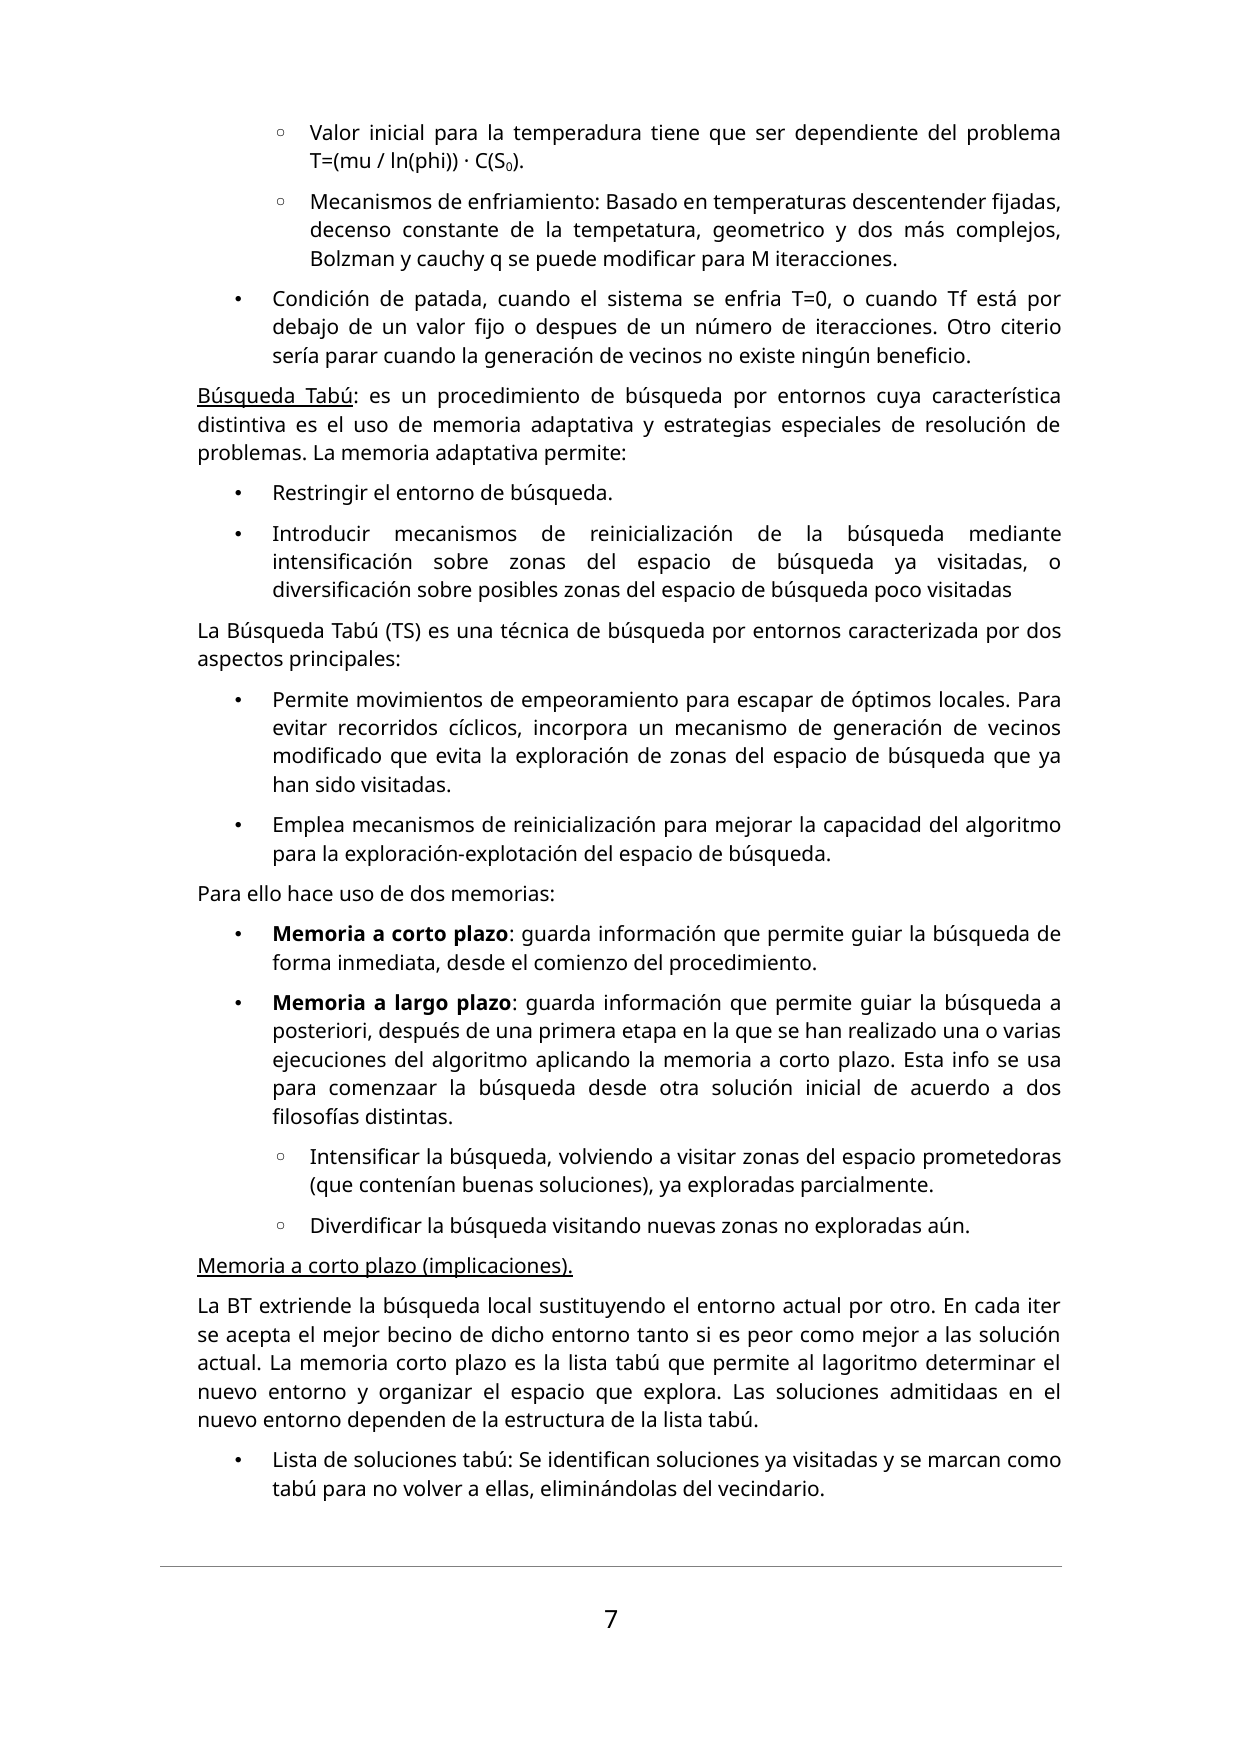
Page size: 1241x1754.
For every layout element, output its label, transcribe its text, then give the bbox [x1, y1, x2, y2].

list Valor inicial para la temperadura tiene que ser dependiente del problema T=(mu / ln(phi)) · C(S0). [272, 118, 1062, 175]
list Para ello hace uso de dos memorias: [159, 879, 1062, 907]
list Memoria a largo plazo: guarda información que permite guiar la búsqueda a posteriori, después de una primera etapa en la que se han realizado una o varias ejecuciones del algoritmo aplicando la memoria a corto plazo. Esta info se usa para comenzaar la búsqueda desde otra solución inicial de acuerdo a dos filosofías distintas. [234, 988, 1062, 1130]
list Restringir el entorno de búsqueda. [234, 478, 1062, 507]
list La Búsqueda Tabú (TS) es una técnica de búsqueda por entornos caracterizada por dos aspectos principales: [159, 616, 1062, 673]
list Memoria a corto plazo (implicaciones). [159, 1251, 1062, 1280]
list Diverdificar la búsqueda visitando nuevas zonas no exploradas aún. [272, 1211, 1062, 1239]
list Permite movimientos de empeoramiento para escapar de óptimos locales. Para evitar recorridos cíclicos, incorpora un mecanismo de generación de vecinos modificado que evita la exploración de zonas del espacio de búsqueda que ya han sido visitadas. [234, 685, 1062, 798]
list Mecanismos de enfriamiento: Basado en temperaturas descentender fijadas, decenso constante de la tempetatura, geometrico y dos más complejos, Bolzman y cauchy q se puede modificar para M iteracciones. [272, 187, 1062, 272]
list Búsqueda Tabú: es un procedimiento de búsqueda por entornos cuya característica distintiva es el uso de memoria adaptativa y estrategias especiales de resolución de problemas. La memoria adaptativa permite: [159, 381, 1062, 467]
list Emplea mecanismos de reinicialización para mejorar la capacidad del algoritmo para la exploración-explotación del espacio de búsqueda. [234, 810, 1062, 867]
list Condición de patada, cuando el sistema se enfria T=0, o cuando Tf está por debajo de un valor fijo o despues de un número de iteracciones. Otro citerio sería parar cuando la generación de vecinos no existe ningún beneficio. [234, 284, 1062, 369]
list Memoria a corto plazo: guarda información que permite guiar la búsqueda de forma inmediata, desde el comienzo del procedimiento. [234, 919, 1062, 976]
list Intensificar la búsqueda, volviendo a visitar zonas del espacio prometedoras (que contenían buenas soluciones), ya exploradas parcialmente. [272, 1142, 1062, 1199]
list La BT extriende la búsqueda local sustituyendo el entorno actual por otro. En cada iter se acepta el mejor becino de dicho entorno tanto si es peor como mejor a las solución actual. La memoria corto plazo es la lista tabú que permite al lagoritmo determinar el nuevo entorno y organizar el espacio que explora. Las soluciones admitidaas en el nuevo entorno dependen de la estructura de la lista tabú. [159, 1292, 1062, 1434]
list Lista de soluciones tabú: Se identifican soluciones ya visitadas y se marcan como tabú para no volver a ellas, eliminándolas del vecindario. [234, 1446, 1062, 1502]
list Introducir mecanismos de reinicialización de la búsqueda mediante intensificación sobre zonas del espacio de búsqueda ya visitadas, o diversificación sobre posibles zonas del espacio de búsqueda poco visitadas [234, 519, 1062, 604]
